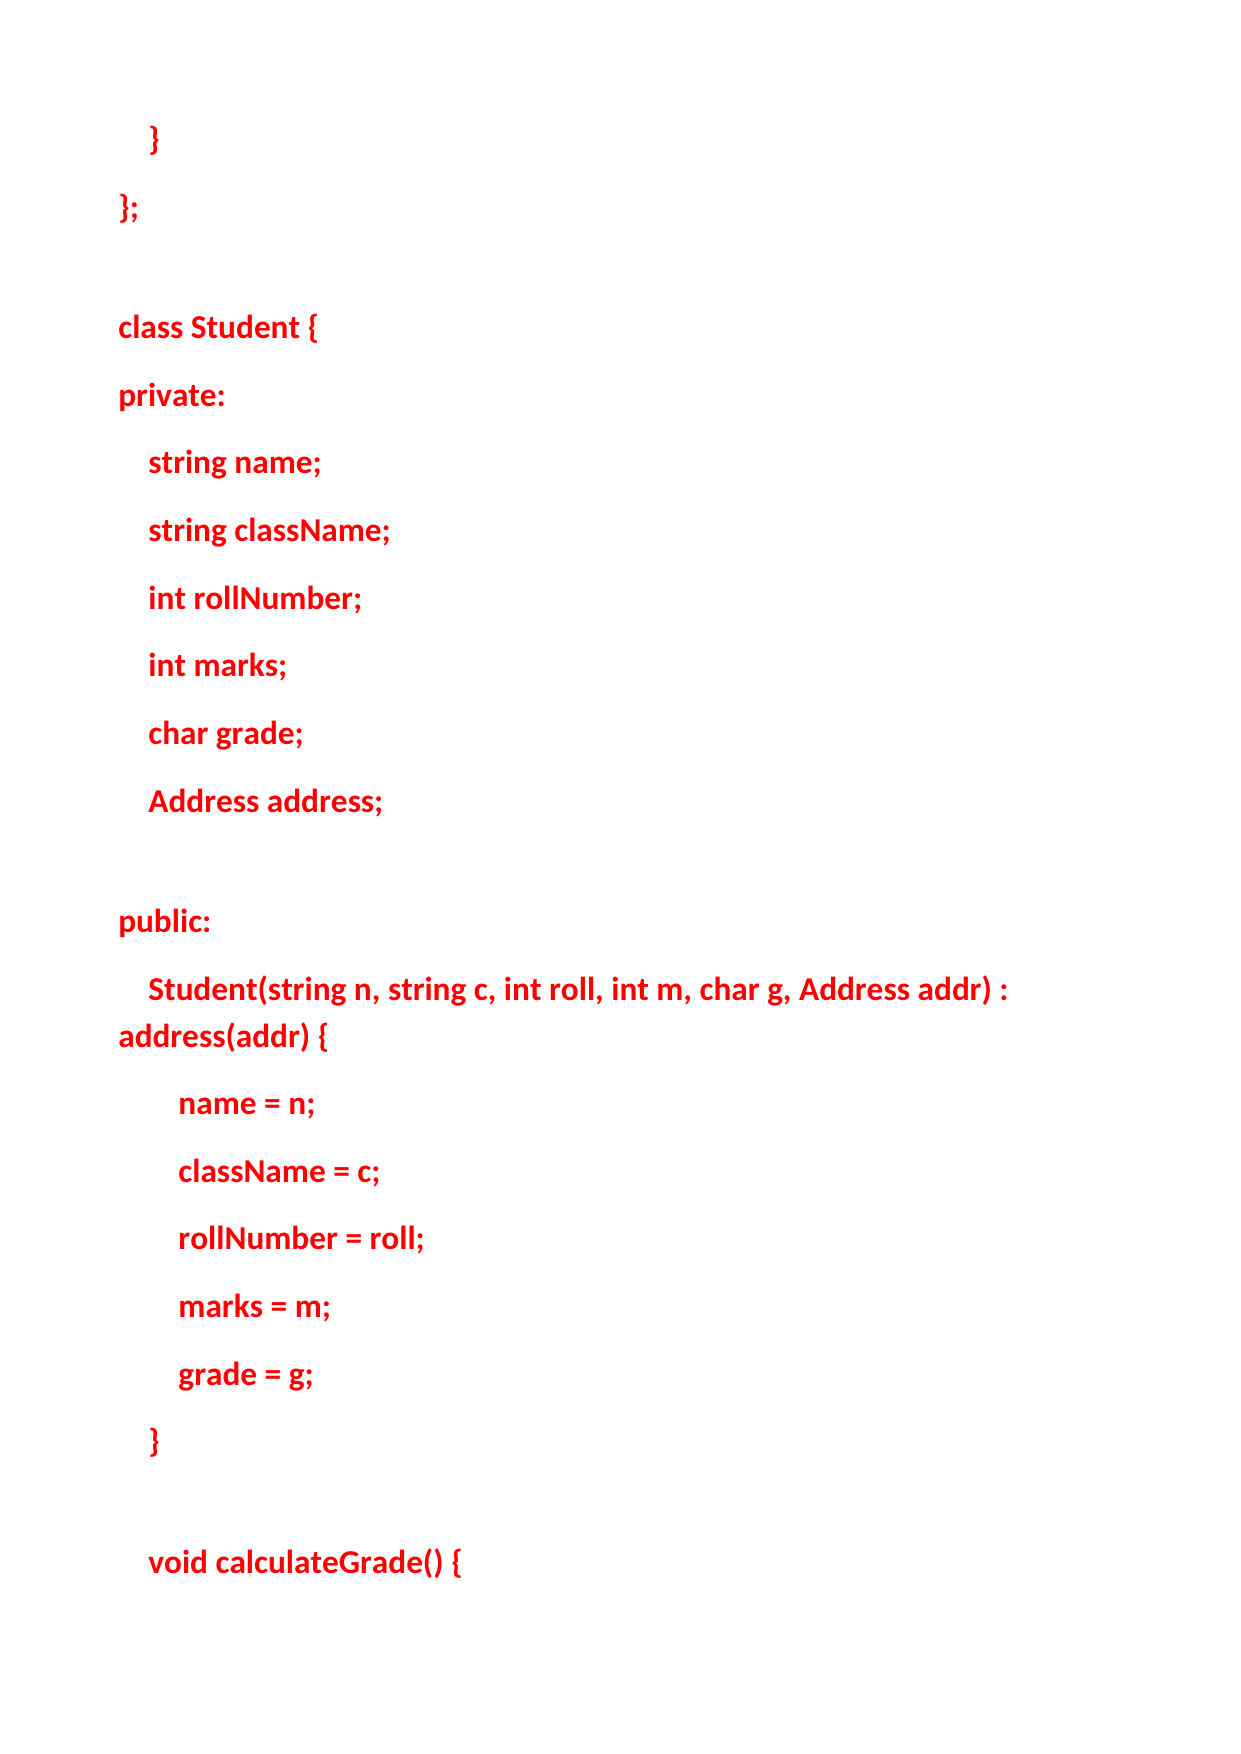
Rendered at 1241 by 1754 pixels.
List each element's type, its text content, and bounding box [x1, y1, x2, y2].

text class Student { [118, 306, 1122, 347]
text string className; [118, 509, 1122, 550]
text Address address; [118, 779, 1122, 820]
text marks = m; [118, 1285, 1122, 1326]
text className = c; [118, 1150, 1122, 1191]
text char grade; [118, 712, 1122, 753]
text } [118, 1420, 1122, 1461]
text private: [118, 374, 1122, 415]
text int marks; [118, 644, 1122, 685]
text rollNumber = roll; [118, 1217, 1122, 1258]
text } [118, 118, 1122, 159]
text public: [118, 900, 1122, 941]
text Student(string n, string c, int roll, int m, char g, Address addr) : address(addr) { [118, 968, 1122, 1055]
text string name; [118, 442, 1122, 482]
text int rollNumber; [118, 577, 1122, 617]
text void calculateGrade() { [118, 1541, 1122, 1582]
text name = n; [118, 1082, 1122, 1123]
text }; [118, 186, 1122, 226]
text grade = g; [118, 1353, 1122, 1393]
